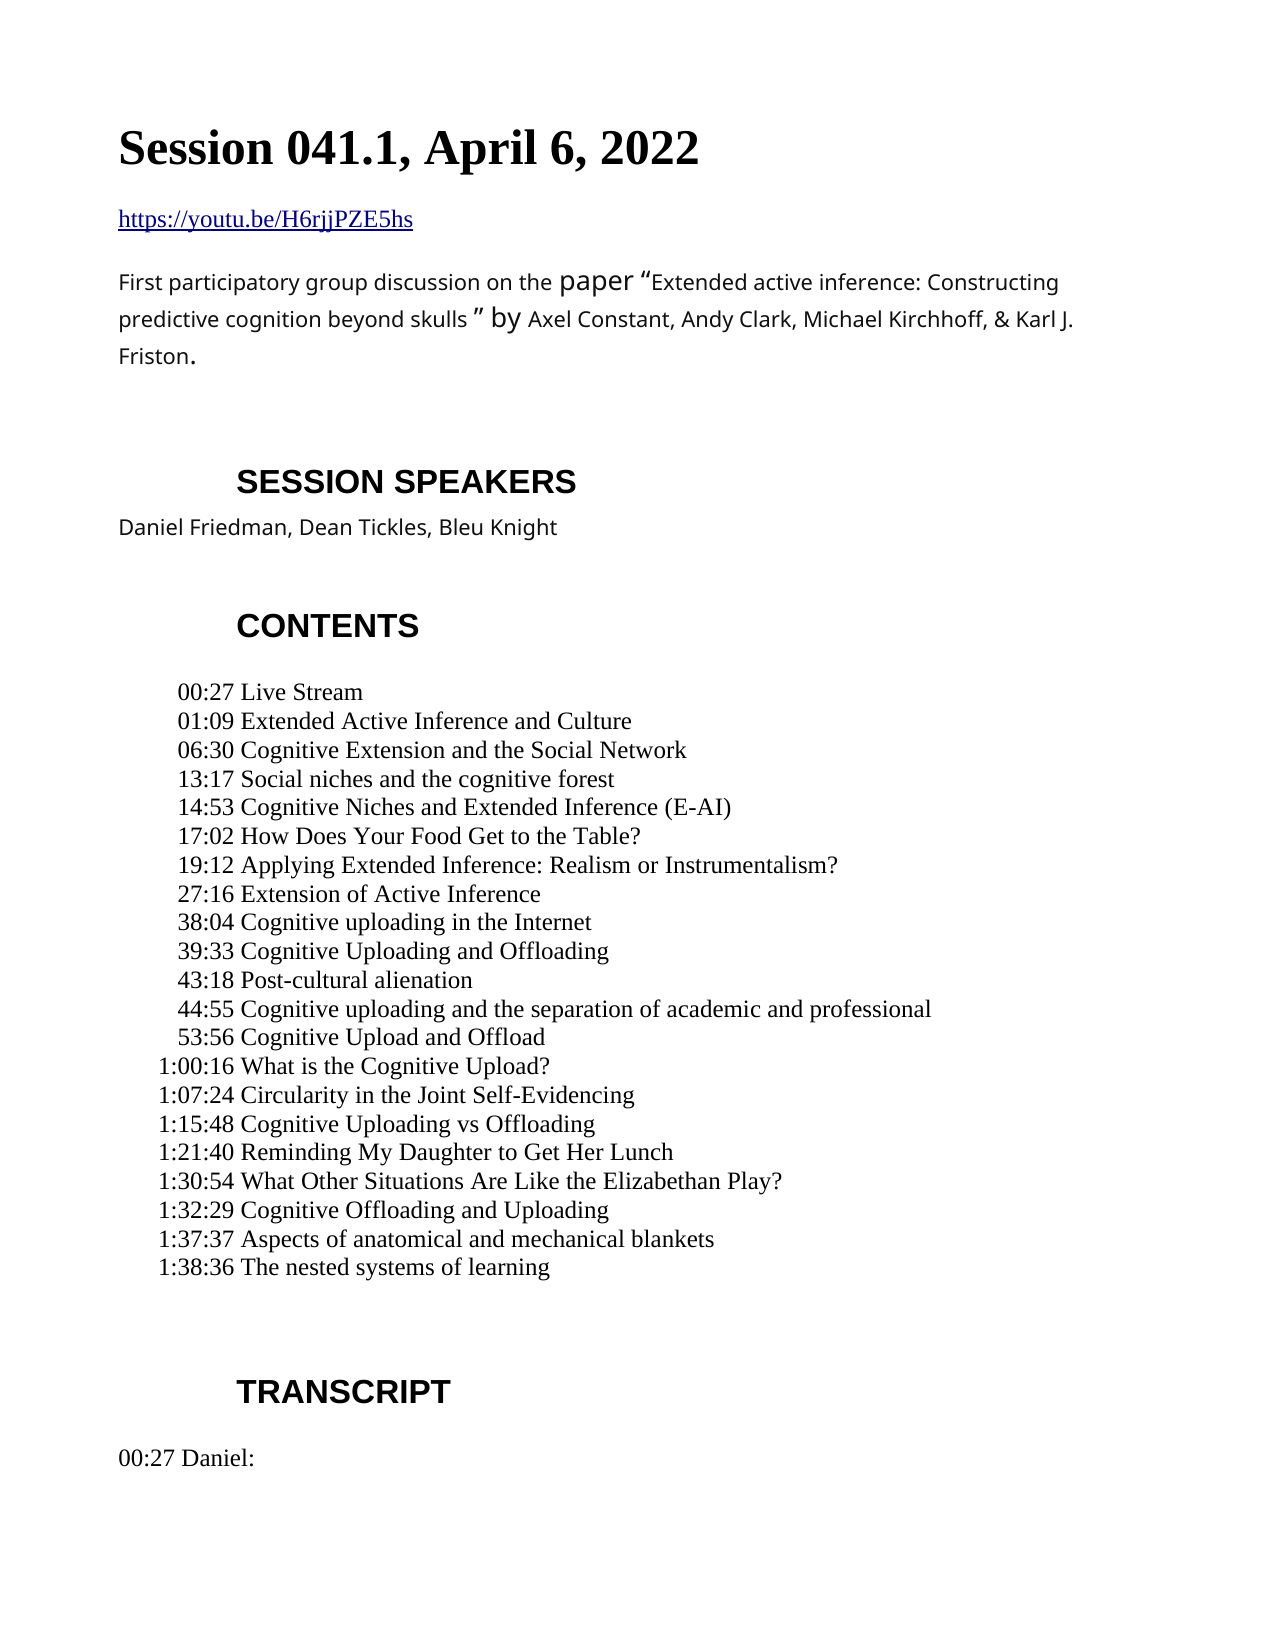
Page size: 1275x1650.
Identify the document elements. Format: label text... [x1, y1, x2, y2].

table_cell How Does Your Food Get to the Table? [237, 821, 987, 850]
table_cell 06:30 [112, 735, 237, 764]
table_cell 17:02 [112, 821, 237, 850]
table_cell Extension of Active Inference [237, 879, 987, 907]
subtitle SESSION SPEAKERS [118, 462, 1157, 500]
table_cell 39:33 [112, 936, 237, 965]
table_cell 44:55 [112, 994, 237, 1022]
table_cell 1:21:40 [112, 1138, 237, 1166]
table_cell Cognitive Offloading and Uploading [237, 1195, 987, 1224]
table_cell Applying Extended Inference: Realism or Instrumentalism? [237, 850, 987, 879]
table_cell What Other Situations Are Like the Elizabethan Play? [237, 1166, 987, 1195]
text Daniel Friedman, Dean Tickles, Bleu Knight [118, 512, 1157, 542]
table_cell 27:16 [112, 879, 237, 907]
subtitle CONTENTS [118, 606, 1157, 644]
table_cell What is the Cognitive Upload? [237, 1051, 987, 1080]
table_cell Cognitive uploading in the Internet [237, 908, 987, 936]
table_cell 1:07:24 [112, 1080, 237, 1109]
subtitle Session 041.1, April 6, 2022 [118, 118, 1157, 176]
table_cell 1:15:48 [112, 1109, 237, 1137]
table_cell Reminding My Daughter to Get Her Lunch [237, 1138, 987, 1166]
table_cell 53:56 [112, 1023, 237, 1051]
table_cell 1:00:16 [112, 1051, 237, 1080]
table_cell 1:30:54 [112, 1166, 237, 1195]
table_cell Cognitive uploading and the separation of academic and professional [237, 994, 987, 1022]
text https://youtu.be/H6rjjPZE5hs [118, 204, 1157, 233]
table_cell 38:04 [112, 908, 237, 936]
table_cell 43:18 [112, 965, 237, 994]
text 00:27 Daniel: [118, 1443, 1157, 1472]
table_cell Cognitive Extension and the Social Network [237, 735, 987, 764]
table_cell 01:09 [112, 706, 237, 735]
table_cell Extended Active Inference and Culture [237, 706, 987, 735]
table_cell Post-cultural alienation [237, 965, 987, 994]
table_cell Social niches and the cognitive forest [237, 764, 987, 792]
table_cell 1:37:37 [112, 1224, 237, 1252]
text First participatory group discussion on the paper “Extended active inference: Constructing predictive cognition beyond skulls ” by Axel Constant, Andy Clark, Michael Kirchhoff, & Karl J. Friston. [118, 262, 1157, 372]
table_cell 1:32:29 [112, 1195, 237, 1224]
table_cell Cognitive Niches and Extended Inference (E-AI) [237, 793, 987, 821]
table_cell Cognitive Uploading vs Offloading [237, 1109, 987, 1137]
table_cell 14:53 [112, 793, 237, 821]
table_cell Aspects of anatomical and mechanical blankets [237, 1224, 987, 1252]
table_cell Cognitive Upload and Offload [237, 1023, 987, 1051]
table_cell 19:12 [112, 850, 237, 879]
table_cell Circularity in the Joint Self-Evidencing [237, 1080, 987, 1109]
subtitle TRANSCRIPT [118, 1372, 1157, 1410]
table_cell 13:17 [112, 764, 237, 792]
table_header Live Stream [237, 678, 987, 706]
table_header 00:27 [112, 678, 237, 706]
table_cell 1:38:36 [112, 1253, 237, 1281]
table_cell The nested systems of learning [237, 1253, 987, 1281]
table_cell Cognitive Uploading and Offloading [237, 936, 987, 965]
